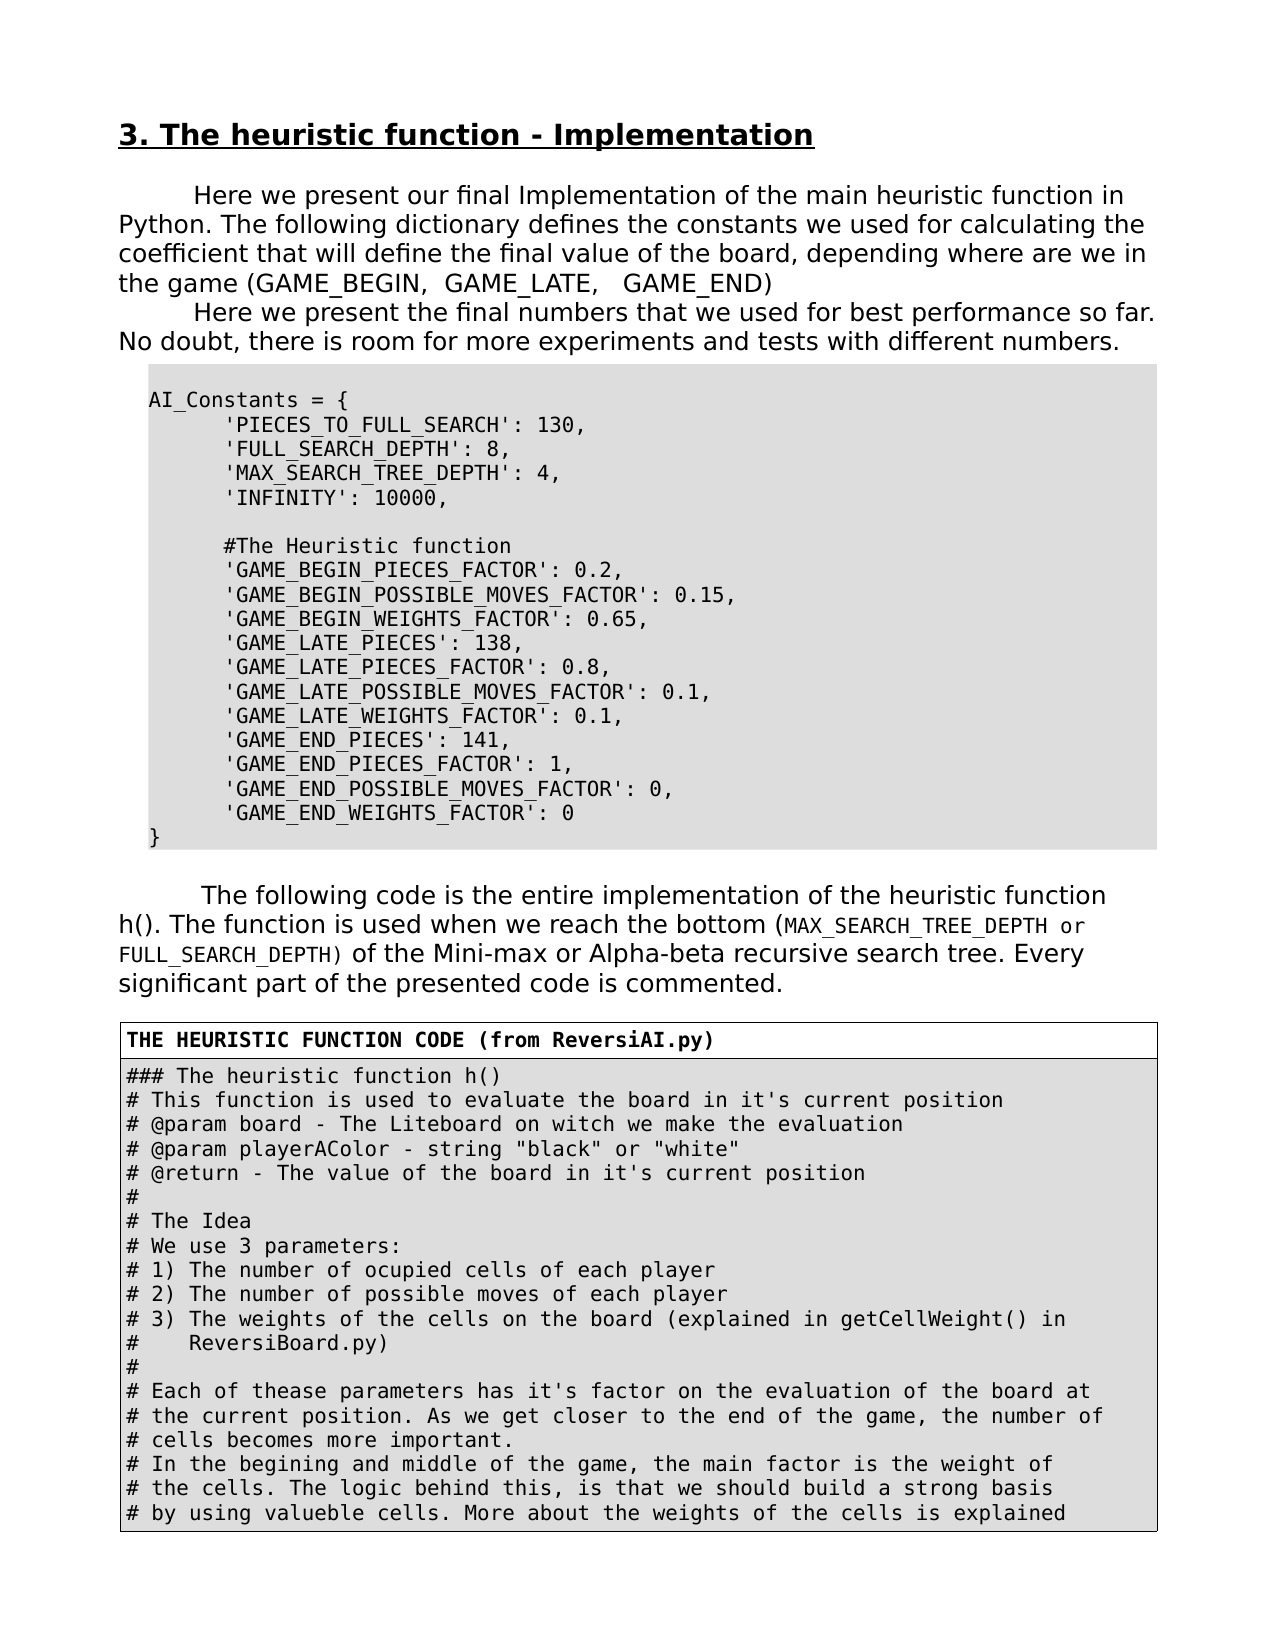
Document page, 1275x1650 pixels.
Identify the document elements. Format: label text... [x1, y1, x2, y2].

text 3. The heuristic function - Implementation [118, 118, 1157, 152]
text The following code is the entire implementation of the heuristic function h(). The function is used when we reach the bottom (MAX_SEARCH_TREE_DEPTH or FULL_SEARCH_DEPTH) of the Mini-max or Alpha-beta recursive search tree. Every significant part of the presented code is commented. [118, 881, 1157, 998]
text Here we present the final numbers that we used for best performance so far. No doubt, there is room for more experiments and tests with different numbers. [118, 298, 1157, 356]
table_header THE HEURISTIC FUNCTION CODE (from ReversiAI.py) [121, 1023, 1157, 1058]
table_cell ### The heuristic function h() # This function is used to evaluate the board in it's current position # @param board - The Liteboard on witch we make the evaluation # @param playerAColor - string "black" or "white" # @return - The value of the board in it's current position # # The Idea # We use 3 parameters: # 1) The number of ocupied cells of each player # 2) The number of possible moves of each player # 3) The weights of the cells on the board (explained in getCellWeight() in # ReversiBoard.py) # # Each of thease parameters has it's factor on the evaluation of the board at # the current position. As we get closer to the end of the game, the number of # cells becomes more important. # In the begining and middle of the game, the main factor is the weight of # the cells. The logic behind this, is that we should build a strong basis # by using valueble cells. More about the weights of the cells is explained [121, 1059, 1157, 1531]
text Here we present our final Implementation of the main heuristic function in Python. The following dictionary defines the constants we used for calculating the coefficient that will define the final value of the board, depending where are we in the game (GAME_BEGIN, GAME_LATE, GAME_END) [118, 181, 1157, 298]
